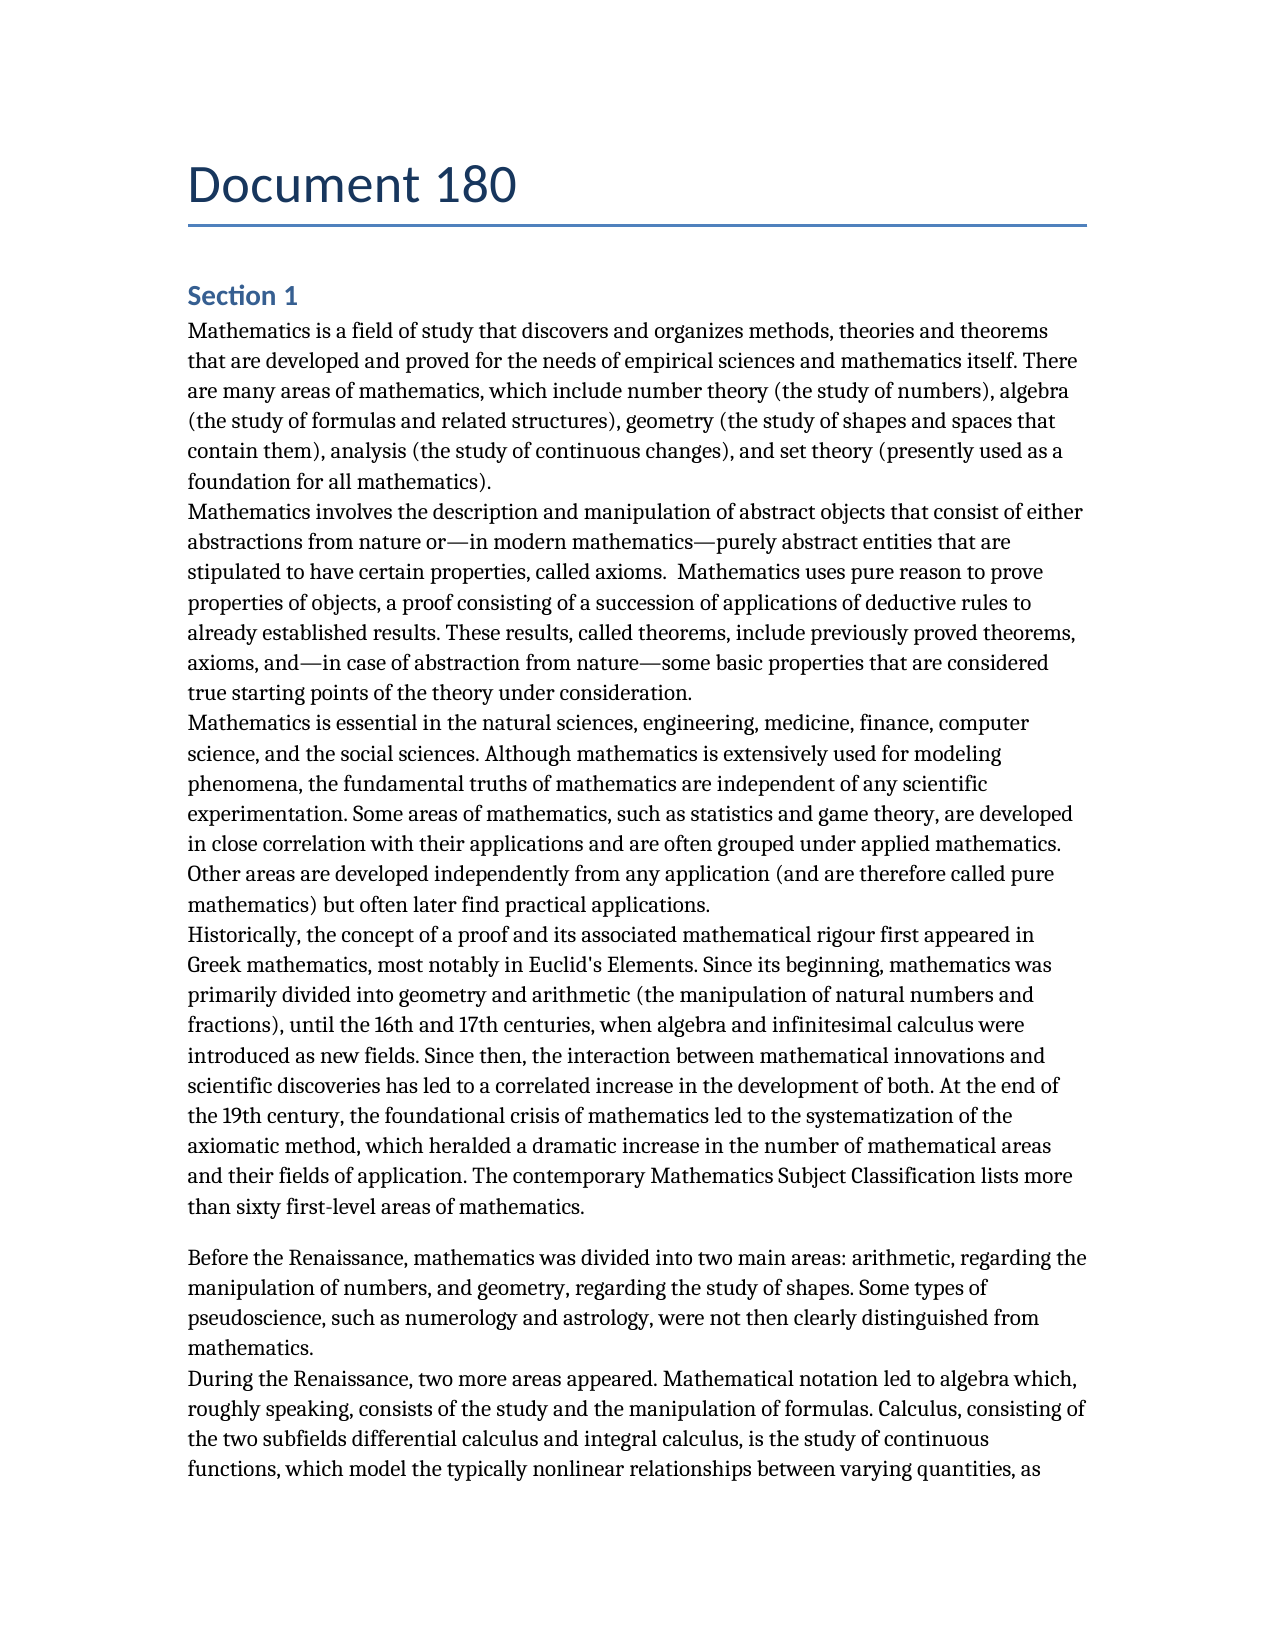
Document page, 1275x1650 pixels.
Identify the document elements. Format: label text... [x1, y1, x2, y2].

title Document 180 [187, 150, 1087, 227]
text Before the Renaissance, mathematics was divided into two main areas: arithmetic, regarding the manipulation of numbers, and geometry, regarding the study of shapes. Some types of pseudoscience, such as numerology and astrology, were not then clearly distinguished from mathematics. During the Renaissance, two more areas appeared. Mathematical notation led to algebra which, roughly speaking, consists of the study and the manipulation of formulas. Calculus, consisting of the two subfields differential calculus and integral calculus, is the study of continuous functions, which model the typically nonlinear relationships between varying quantities, as [187, 1244, 1087, 1482]
text Mathematics is a field of study that discovers and organizes methods, theories and theorems that are developed and proved for the needs of empirical sciences and mathematics itself. There are many areas of mathematics, which include number theory (the study of numbers), algebra (the study of formulas and related structures), geometry (the study of shapes and spaces that contain them), analysis (the study of continuous changes), and set theory (presently used as a foundation for all mathematics). Mathematics involves the description and manipulation of abstract objects that consist of either abstractions from nature or—in modern mathematics—purely abstract entities that are stipulated to have certain properties, called axioms. Mathematics uses pure reason to prove properties of objects, a proof consisting of a succession of applications of deductive rules to already established results. These results, called theorems, include previously proved theorems, axioms, and—in case of abstraction from nature—some basic properties that are considered true starting points of the theory under consideration. Mathematics is essential in the natural sciences, engineering, medicine, finance, computer science, and the social sciences. Although mathematics is extensively used for modeling phenomena, the fundamental truths of mathematics are independent of any scientific experimentation. Some areas of mathematics, such as statistics and game theory, are developed in close correlation with their applications and are often grouped under applied mathematics. Other areas are developed independently from any application (and are therefore called pure mathematics) but often later find practical applications. Historically, the concept of a proof and its associated mathematical rigour first appeared in Greek mathematics, most notably in Euclid's Elements. Since its beginning, mathematics was primarily divided into geometry and arithmetic (the manipulation of natural numbers and fractions), until the 16th and 17th centuries, when algebra and infinitesimal calculus were introduced as new fields. Since then, the interaction between mathematical innovations and scientific discoveries has led to a correlated increase in the development of both. At the end of the 19th century, the foundational crisis of mathematics led to the systematization of the axiomatic method, which heralded a dramatic increase in the number of mathematical areas and their fields of application. The contemporary Mathematics Subject Classification lists more than sixty first-level areas of mathematics. [187, 317, 1087, 1220]
subtitle Section 1 [187, 277, 1087, 312]
